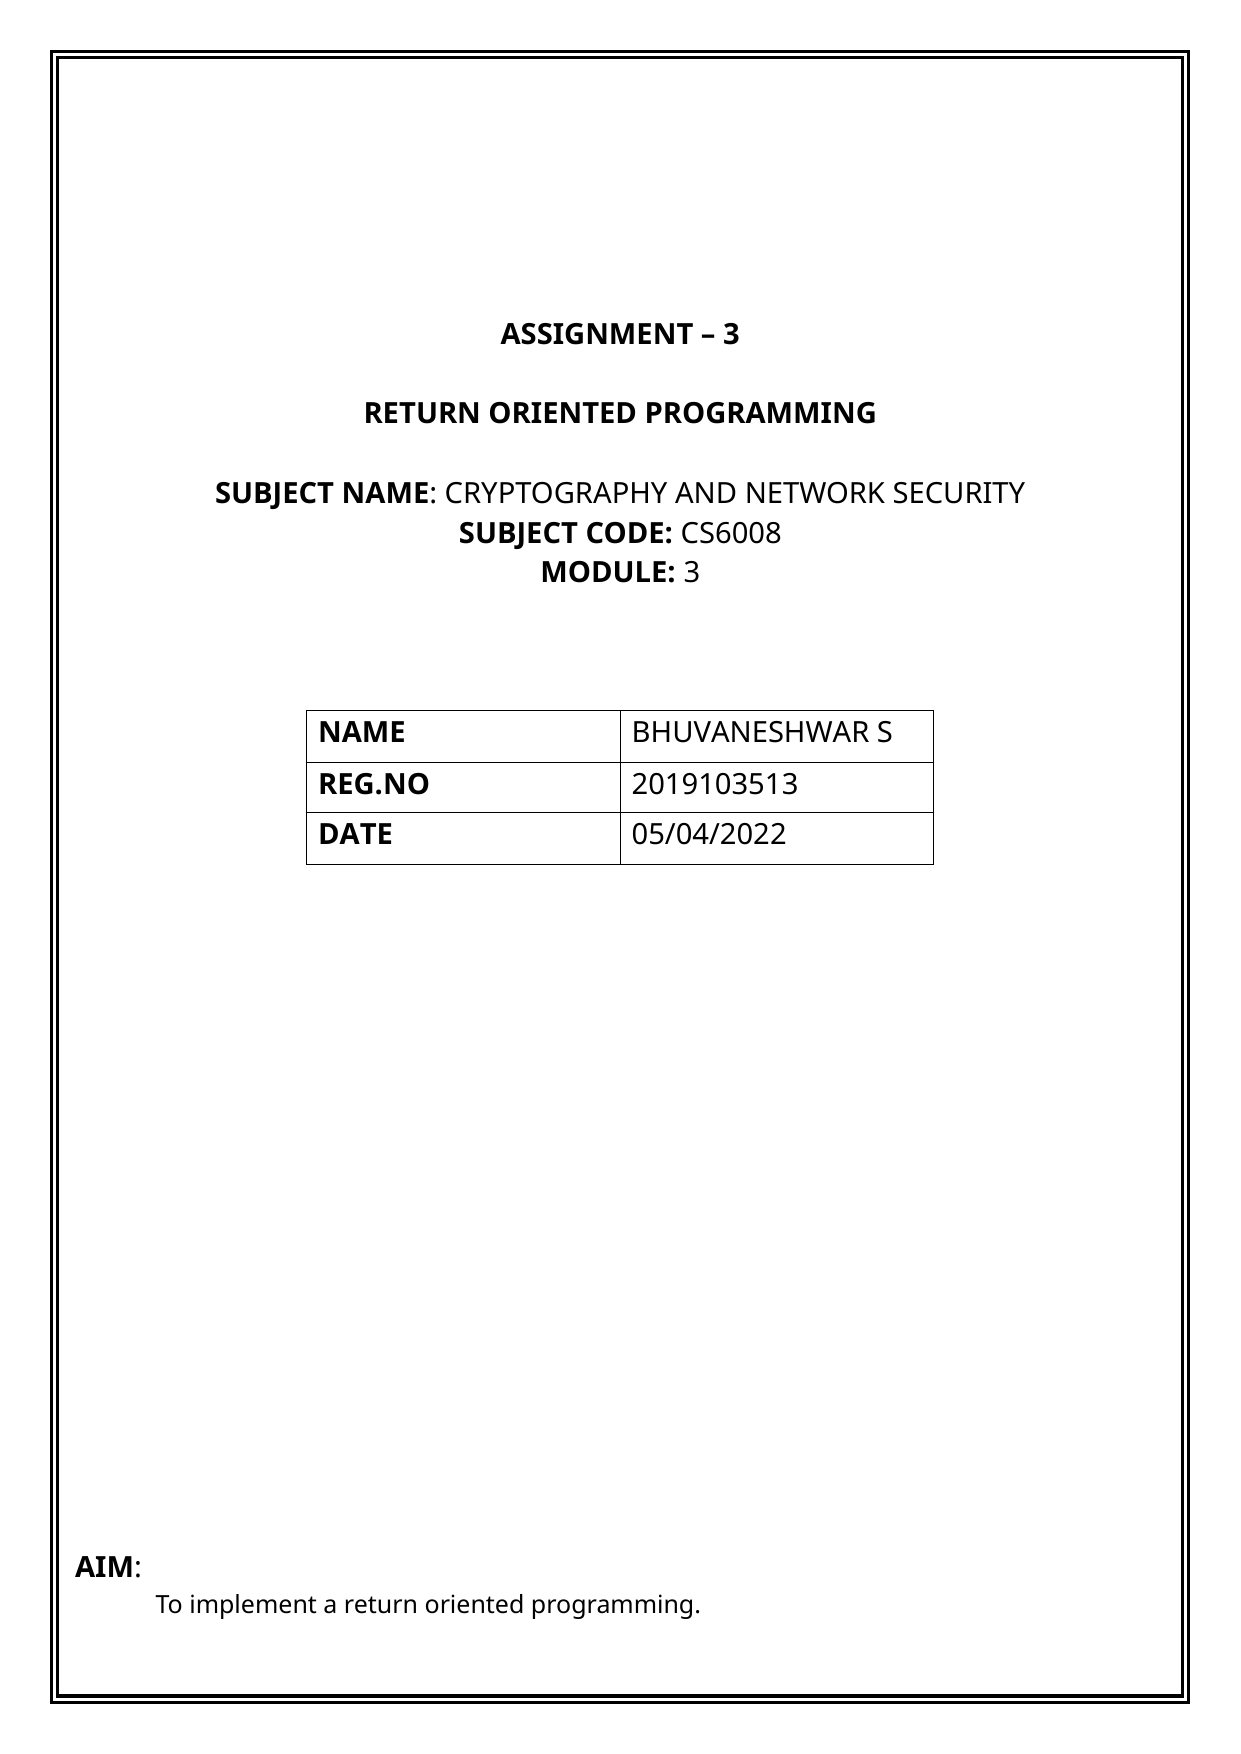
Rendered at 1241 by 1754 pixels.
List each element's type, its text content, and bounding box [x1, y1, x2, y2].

table_cell 2019103513 [621, 763, 933, 812]
table_header NAME [307, 711, 620, 762]
table_cell 05/04/2022 [621, 813, 933, 864]
text SUBJECT NAME: CRYPTOGRAPHY AND NETWORK SECURITY [75, 472, 1165, 512]
table_header BHUVANESHWAR S [621, 711, 933, 762]
text SUBJECT CODE: CS6008 [75, 512, 1165, 552]
text To implement a return oriented programming. [75, 1586, 1165, 1620]
text MODULE: 3 [75, 552, 1165, 591]
text RETURN ORIENTED PROGRAMMING [75, 393, 1165, 432]
text ASSIGNMENT – 3 [75, 313, 1165, 353]
text AIM: [75, 1547, 1165, 1586]
table_cell REG.NO [307, 763, 620, 812]
table_cell DATE [307, 813, 620, 864]
